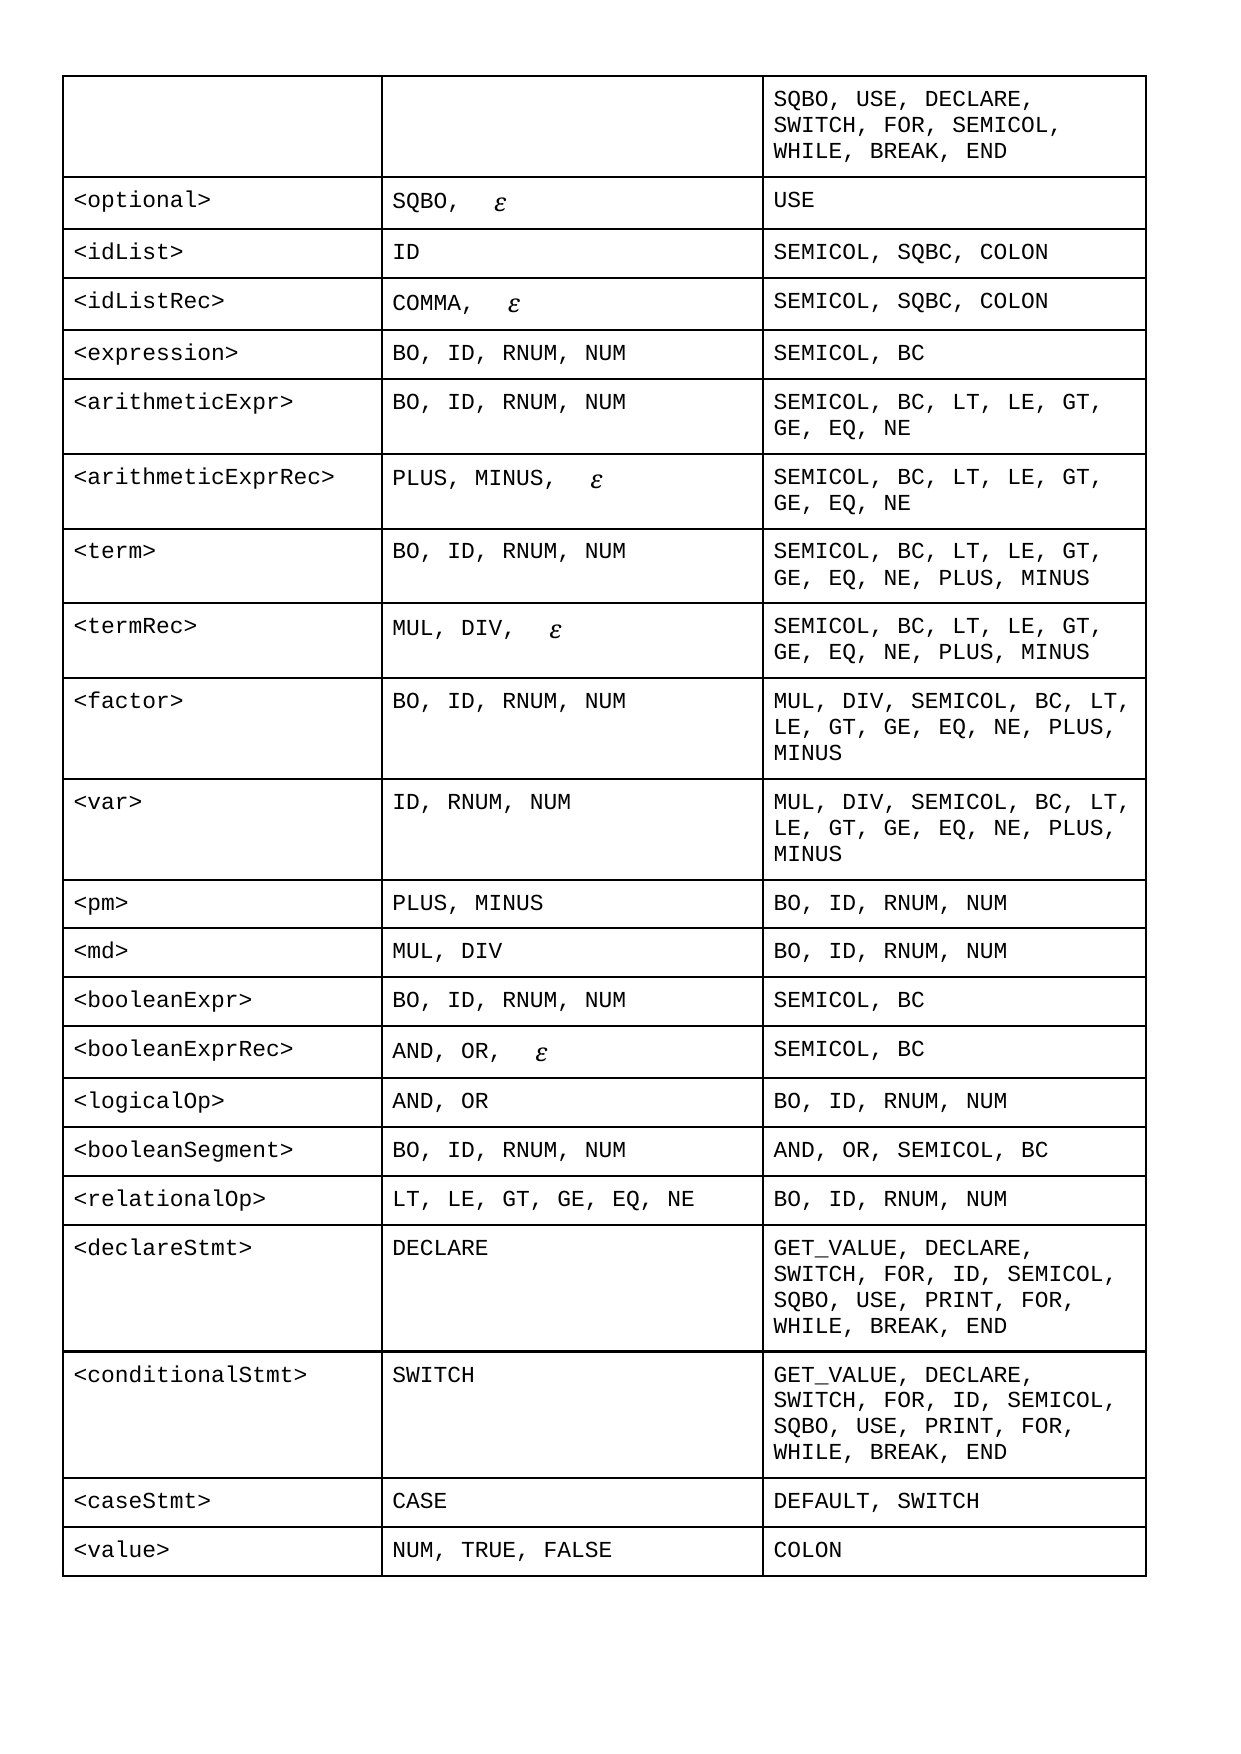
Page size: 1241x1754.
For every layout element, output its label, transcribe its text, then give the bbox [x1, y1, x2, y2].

table_cell PLUS, MINUS, [383, 455, 762, 527]
table_cell PLUS, MINUS [383, 881, 762, 927]
table_cell <booleanExprRec> [64, 1027, 381, 1077]
table_cell <value> [64, 1528, 381, 1575]
table_cell <idList> [64, 230, 381, 277]
table_cell BO, ID, RNUM, NUM [764, 1177, 1145, 1224]
table_cell <idListRec> [64, 279, 381, 329]
table_cell DEFAULT, SWITCH [764, 1479, 1145, 1526]
table_cell <arithmeticExpr> [64, 380, 381, 453]
table_cell SEMICOL, BC, LT, LE, GT, GE, EQ, NE [764, 455, 1145, 527]
table_cell USE [764, 178, 1145, 228]
table_cell <caseStmt> [64, 1479, 381, 1526]
table_cell BO, ID, RNUM, NUM [383, 530, 762, 602]
table_cell ID [383, 230, 762, 277]
table_cell <booleanSegment> [64, 1128, 381, 1175]
table_cell COMMA, [383, 279, 762, 329]
table_cell AND, OR, SEMICOL, BC [764, 1128, 1145, 1175]
table_cell MUL, DIV [383, 929, 762, 976]
table_cell AND, OR [383, 1079, 762, 1126]
table_cell GET_VALUE, DECLARE, SWITCH, FOR, ID, SEMICOL, SQBO, USE, PRINT, FOR, WHILE, BREAK, END [764, 1353, 1145, 1477]
table_cell MUL, DIV, SEMICOL, BC, LT, LE, GT, GE, EQ, NE, PLUS, MINUS [764, 679, 1145, 778]
table_cell NUM, TRUE, FALSE [383, 1528, 762, 1575]
table_cell COLON [764, 1528, 1145, 1575]
table_cell BO, ID, RNUM, NUM [764, 929, 1145, 976]
table_cell MUL, DIV, SEMICOL, BC, LT, LE, GT, GE, EQ, NE, PLUS, MINUS [764, 780, 1145, 878]
table_cell <var> [64, 780, 381, 878]
table_cell ID, RNUM, NUM [383, 780, 762, 878]
table_cell DECLARE [383, 1226, 762, 1350]
table_cell <arithmeticExprRec> [64, 455, 381, 527]
table_cell SEMICOL, BC, LT, LE, GT, GE, EQ, NE, PLUS, MINUS [764, 604, 1145, 677]
table_cell BO, ID, RNUM, NUM [764, 1079, 1145, 1126]
table_cell SEMICOL, BC, LT, LE, GT, GE, EQ, NE [764, 380, 1145, 453]
table_cell <declareStmt> [64, 1226, 381, 1350]
table_cell MUL, DIV, [383, 604, 762, 677]
table_cell BO, ID, RNUM, NUM [383, 679, 762, 778]
table_cell <pm> [64, 881, 381, 927]
table_cell GET_VALUE, DECLARE, SWITCH, FOR, ID, SEMICOL, SQBO, USE, PRINT, FOR, WHILE, BREAK, END [764, 1226, 1145, 1350]
table_cell SEMICOL, BC [764, 978, 1145, 1025]
table_cell [64, 77, 381, 176]
table_cell <term> [64, 530, 381, 602]
table_cell BO, ID, RNUM, NUM [383, 978, 762, 1025]
table_cell CASE [383, 1479, 762, 1526]
table_cell SEMICOL, SQBC, COLON [764, 279, 1145, 329]
table_cell <optional> [64, 178, 381, 228]
table_cell <md> [64, 929, 381, 976]
table_cell SEMICOL, SQBC, COLON [764, 230, 1145, 277]
table_cell <relationalOp> [64, 1177, 381, 1224]
table_cell <expression> [64, 331, 381, 378]
table_cell LT, LE, GT, GE, EQ, NE [383, 1177, 762, 1224]
table_cell <factor> [64, 679, 381, 778]
table_cell BO, ID, RNUM, NUM [383, 331, 762, 378]
table_cell AND, OR, [383, 1027, 762, 1077]
table_cell BO, ID, RNUM, NUM [383, 1128, 762, 1175]
table_cell SQBO, [383, 178, 762, 228]
table_cell SEMICOL, BC [764, 331, 1145, 378]
table_cell <logicalOp> [64, 1079, 381, 1126]
table_cell SEMICOL, BC, LT, LE, GT, GE, EQ, NE, PLUS, MINUS [764, 530, 1145, 602]
table_cell BO, ID, RNUM, NUM [764, 881, 1145, 927]
table_cell <booleanExpr> [64, 978, 381, 1025]
table_cell <conditionalStmt> [64, 1353, 381, 1477]
table_cell SEMICOL, BC [764, 1027, 1145, 1077]
table_cell SQBO, USE, DECLARE, SWITCH, FOR, SEMICOL, WHILE, BREAK, END [764, 77, 1145, 176]
table_cell <termRec> [64, 604, 381, 677]
table_cell SWITCH [383, 1353, 762, 1477]
table_cell [383, 77, 762, 176]
table_cell BO, ID, RNUM, NUM [383, 380, 762, 453]
